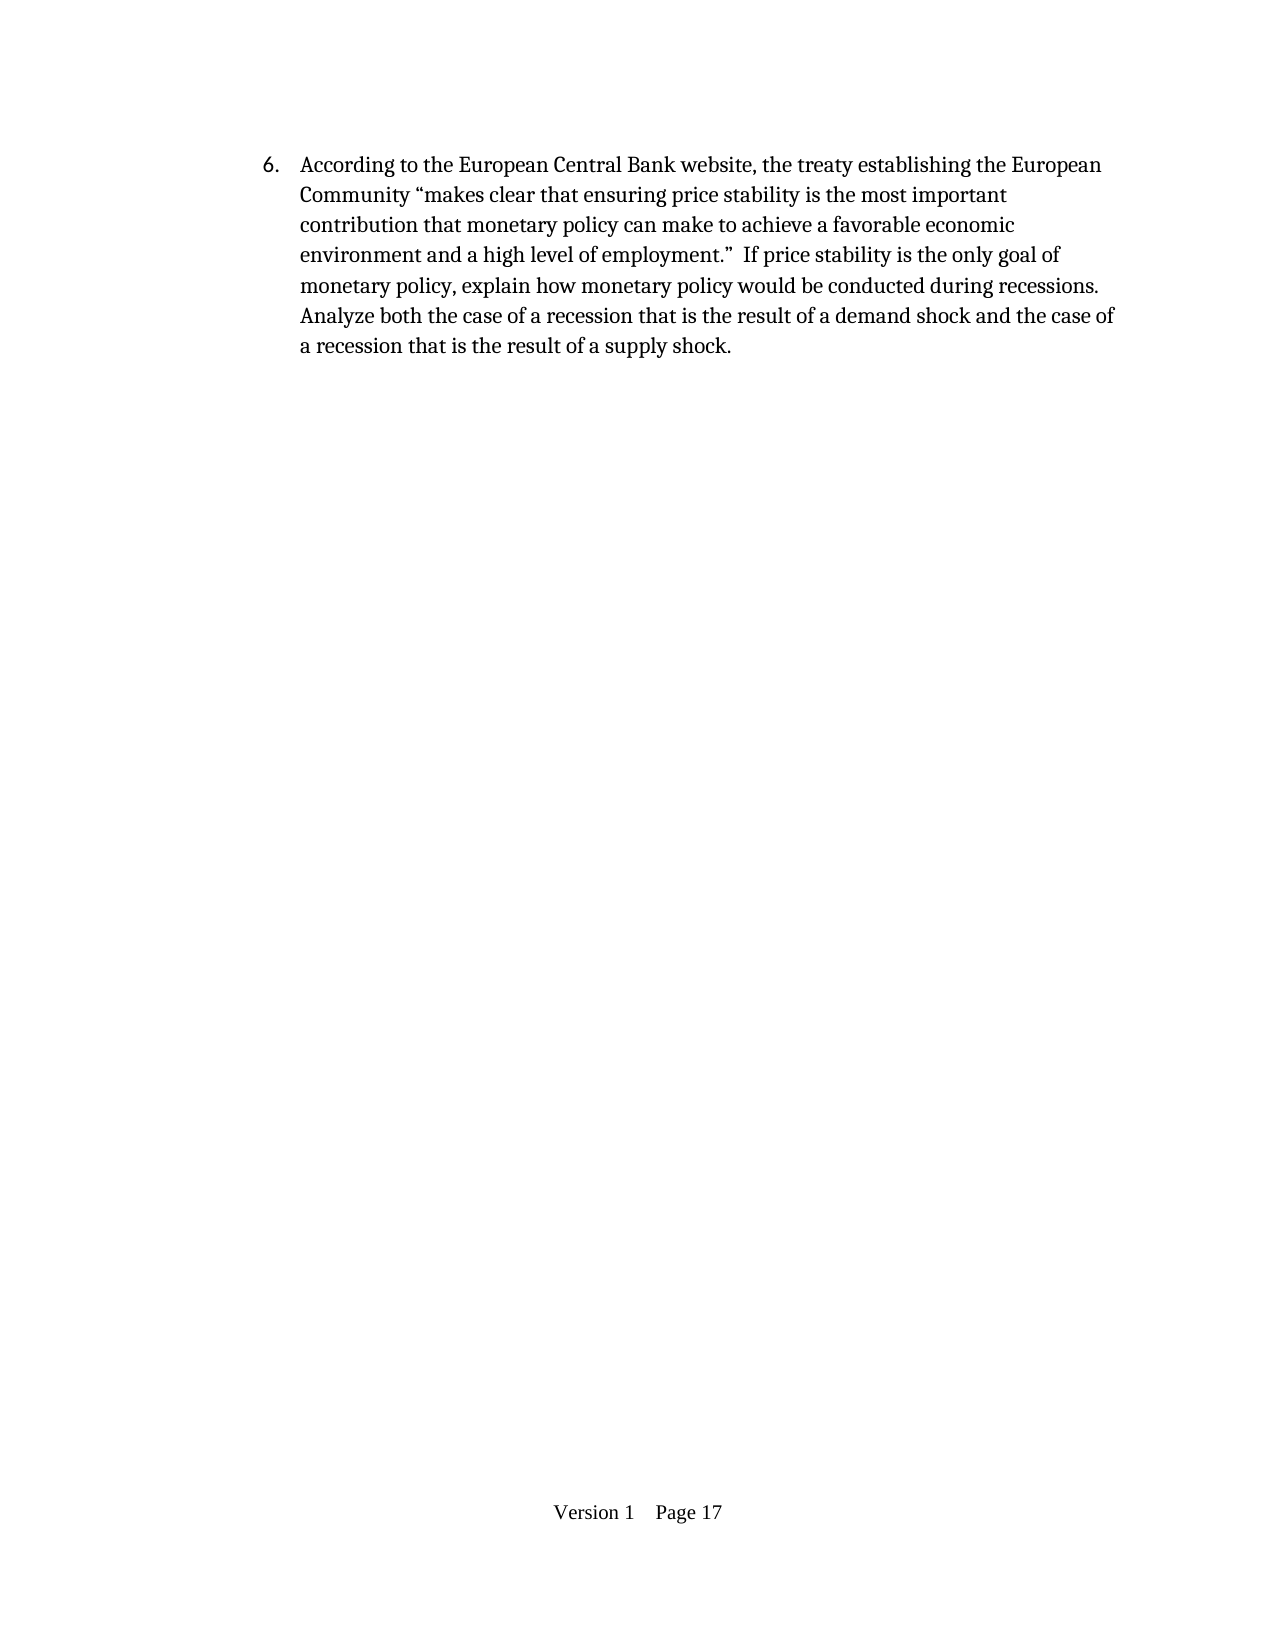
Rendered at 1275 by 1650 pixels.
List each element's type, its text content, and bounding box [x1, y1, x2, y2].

list According to the European Central Bank website, the treaty establishing the European Community “makes clear that ensuring price stability is the most important contribution that monetary policy can make to achieve a favorable economic environment and a high level of employment.” If price stability is the only goal of monetary policy, explain how monetary policy would be conducted during recessions. Analyze both the case of a recession that is the result of a demand shock and the case of a recession that is the result of a supply shock. [262, 150, 1125, 359]
